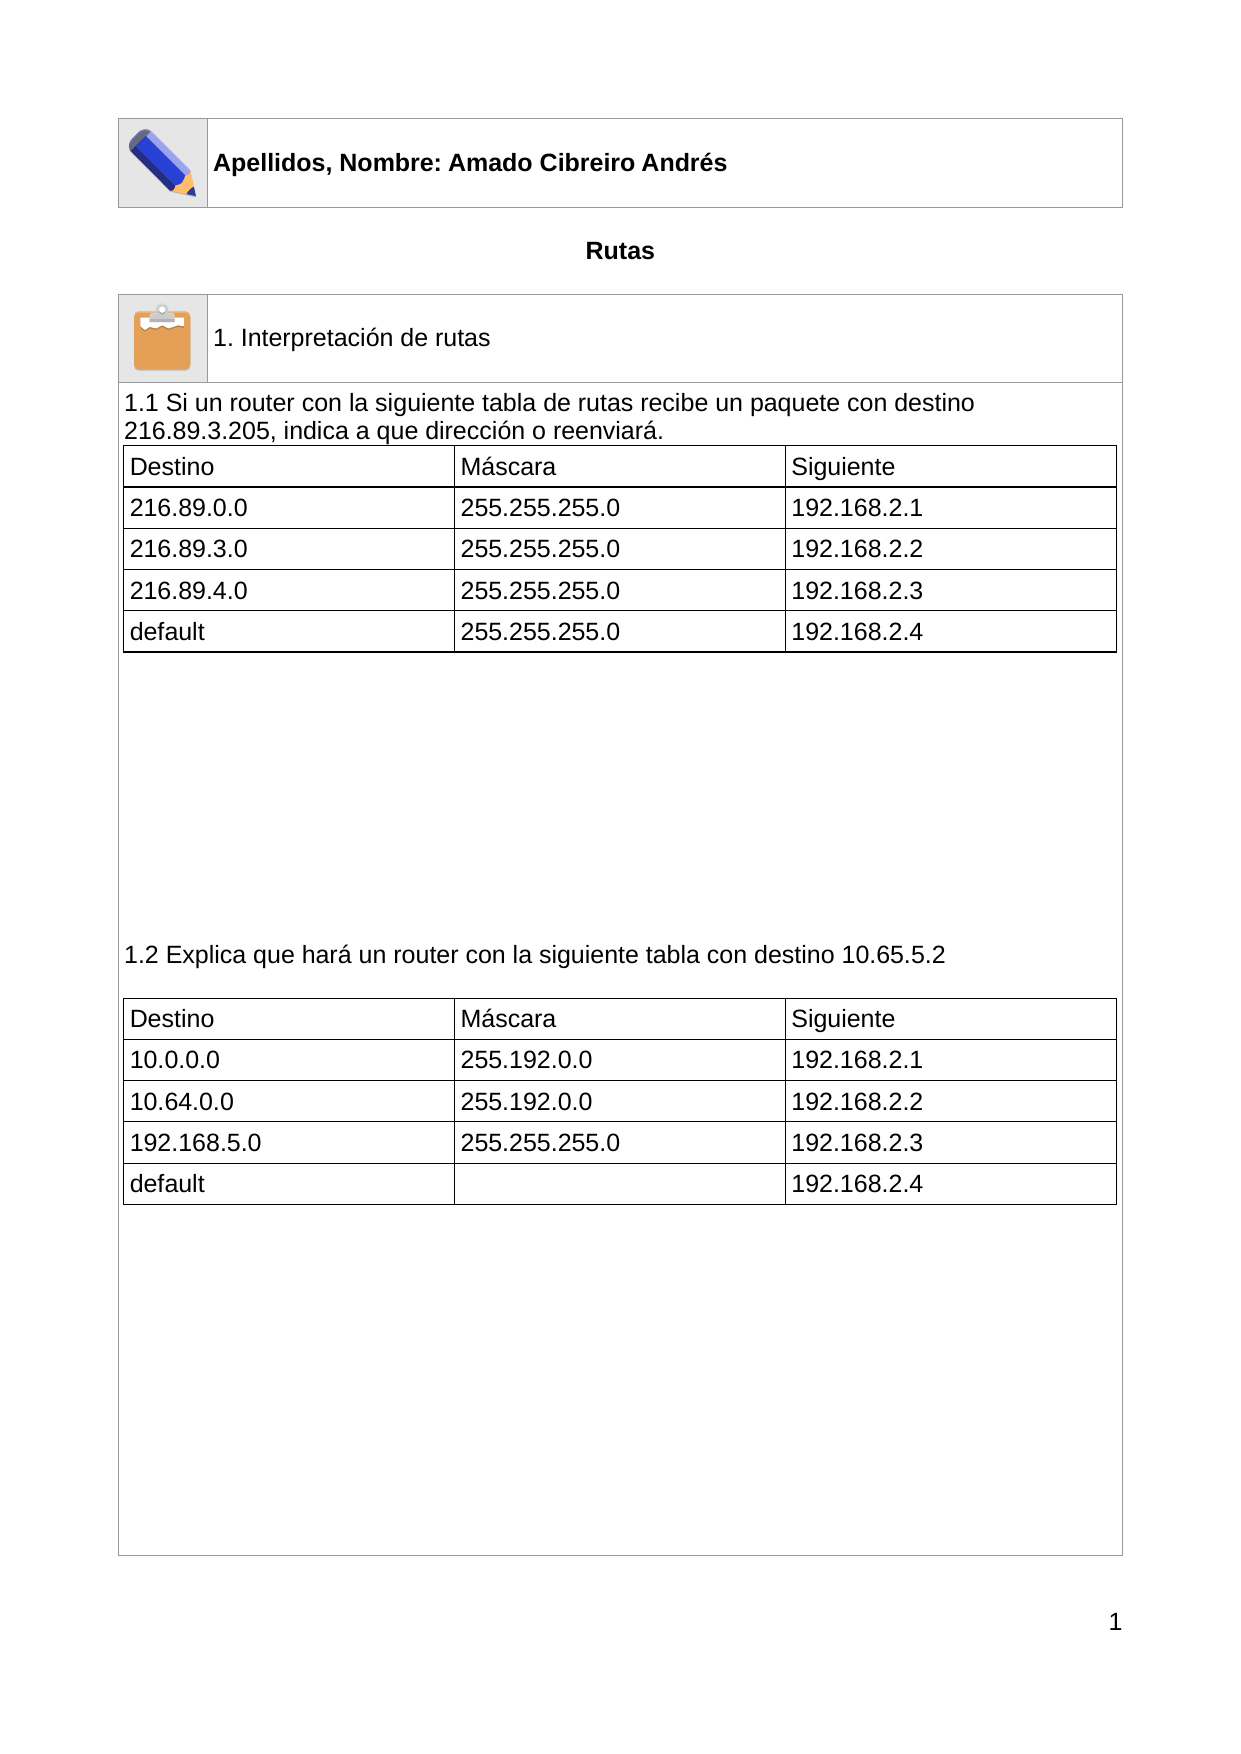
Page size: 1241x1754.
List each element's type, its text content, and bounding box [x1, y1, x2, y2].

table_cell 192.168.2.4 [786, 611, 1116, 651]
table_header Máscara [455, 999, 785, 1039]
table_header Siguiente [786, 446, 1116, 486]
table_header Máscara [455, 446, 785, 486]
table_cell [455, 1164, 785, 1204]
table_header 1. Interpretación de rutas [208, 295, 1122, 382]
table_cell 192.168.5.0 [124, 1122, 454, 1162]
table_cell 255.255.255.0 [455, 1122, 785, 1162]
table_cell 255.255.255.0 [455, 611, 785, 651]
text Rutas [118, 236, 1122, 265]
table_cell 255.255.255.0 [455, 529, 785, 569]
table_cell 10.64.0.0 [124, 1081, 454, 1121]
table_header Apellidos, Nombre: Amado Cibreiro Andrés [208, 119, 1122, 207]
table_header [119, 295, 207, 382]
table_cell 216.89.3.0 [124, 529, 454, 569]
table_cell 192.168.2.3 [786, 1122, 1116, 1162]
table_cell 192.168.2.2 [786, 1081, 1116, 1121]
table_cell 255.192.0.0 [455, 1081, 785, 1121]
table_header Siguiente [786, 999, 1116, 1039]
table_cell default [124, 1164, 454, 1204]
table_cell 192.168.2.3 [786, 570, 1116, 610]
table_cell 10.0.0.0 [124, 1040, 454, 1080]
table_header Destino [124, 999, 454, 1039]
table_cell 192.168.2.2 [786, 529, 1116, 569]
table_cell 192.168.2.1 [786, 1040, 1116, 1080]
table_header [119, 119, 207, 207]
table_header Destino [124, 446, 454, 486]
table_cell 216.89.0.0 [124, 488, 454, 528]
table_cell 255.255.255.0 [455, 488, 785, 528]
table_cell 192.168.2.4 [786, 1164, 1116, 1204]
table_cell 255.255.255.0 [455, 570, 785, 610]
table_cell 255.192.0.0 [455, 1040, 785, 1080]
table_cell default [124, 611, 454, 651]
table_cell 216.89.4.0 [124, 570, 454, 610]
table_cell 1.1 Si un router con la siguiente tabla de rutas recibe un paquete con destino 216.89.3.205, indica a que dirección o reenviará. 1.2 Explica que hará un router con la siguiente tabla con destino 10.65.5.2 [119, 383, 1122, 1555]
table_cell 192.168.2.1 [786, 488, 1116, 528]
